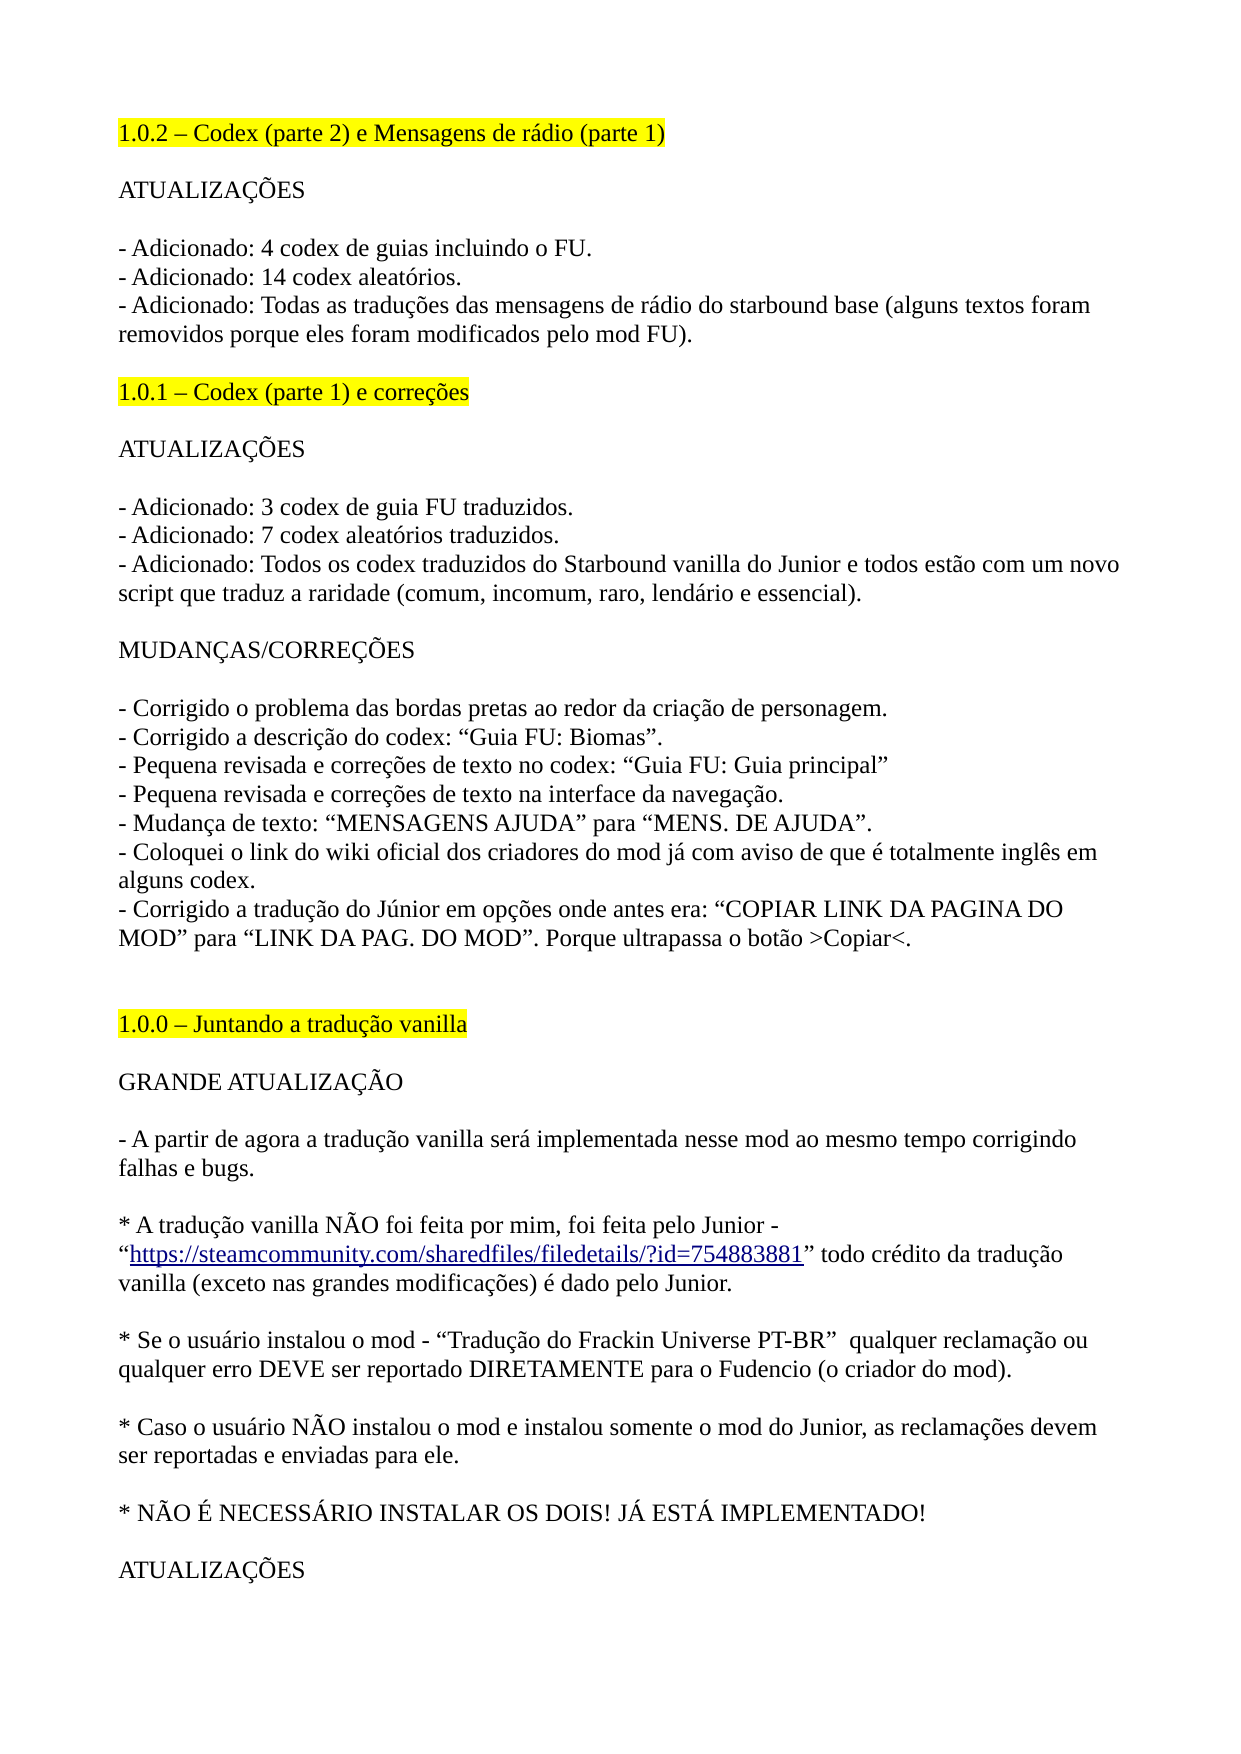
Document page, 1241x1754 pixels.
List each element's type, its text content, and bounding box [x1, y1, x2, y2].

text 1.0.2 – Codex (parte 2) e Mensagens de rádio (parte 1) ATUALIZAÇÕES - Adicionado: 4 codex de guias incluindo o FU. - Adicionado: 14 codex aleatórios. - Adicionado: Todas as traduções das mensagens de rádio do starbound base (alguns textos foram removidos porque eles foram modificados pelo mod FU). 1.0.1 – Codex (parte 1) e correções ATUALIZAÇÕES - Adicionado: 3 codex de guia FU traduzidos. - Adicionado: 7 codex aleatórios traduzidos. - Adicionado: Todos os codex traduzidos do Starbound vanilla do Junior e todos estão com um novo script que traduz a raridade (comum, incomum, raro, lendário e essencial). MUDANÇAS/CORREÇÕES - Corrigido o problema das bordas pretas ao redor da criação de personagem. - Corrigido a descrição do codex: “Guia FU: Biomas”. - Pequena revisada e correções de texto no codex: “Guia FU: Guia principal” - Pequena revisada e correções de texto na interface da navegação. - Mudança de texto: “MENSAGENS AJUDA” para “MENS. DE AJUDA”. - Coloquei o link do wiki oficial dos criadores do mod já com aviso de que é totalmente inglês em alguns codex. - Corrigido a tradução do Júnior em opções onde antes era: “COPIAR LINK DA PAGINA DO MOD” para “LINK DA PAG. DO MOD”. Porque ultrapassa o botão >Copiar<. 1.0.0 – Juntando a tradução vanilla GRANDE ATUALIZAÇÃO - A partir de agora a tradução vanilla será implementada nesse mod ao mesmo tempo corrigindo falhas e bugs. * A tradução vanilla NÃO foi feita por mim, foi feita pelo Junior - “https://steamcommunity.com/sharedfiles/filedetails/?id=754883881” todo crédito da tradução vanilla (exceto nas grandes modificações) é dado pelo Junior. * Se o usuário instalou o mod - “Tradução do Frackin Universe PT-BR” qualquer reclamação ou qualquer erro DEVE ser reportado DIRETAMENTE para o Fudencio (o criador do mod). * Caso o usuário NÃO instalou o mod e instalou somente o mod do Junior, as reclamações devem ser reportadas e enviadas para ele. * NÃO É NECESSÁRIO INSTALAR OS DOIS! JÁ ESTÁ IMPLEMENTADO! ATUALIZAÇÕES [118, 118, 1122, 1613]
